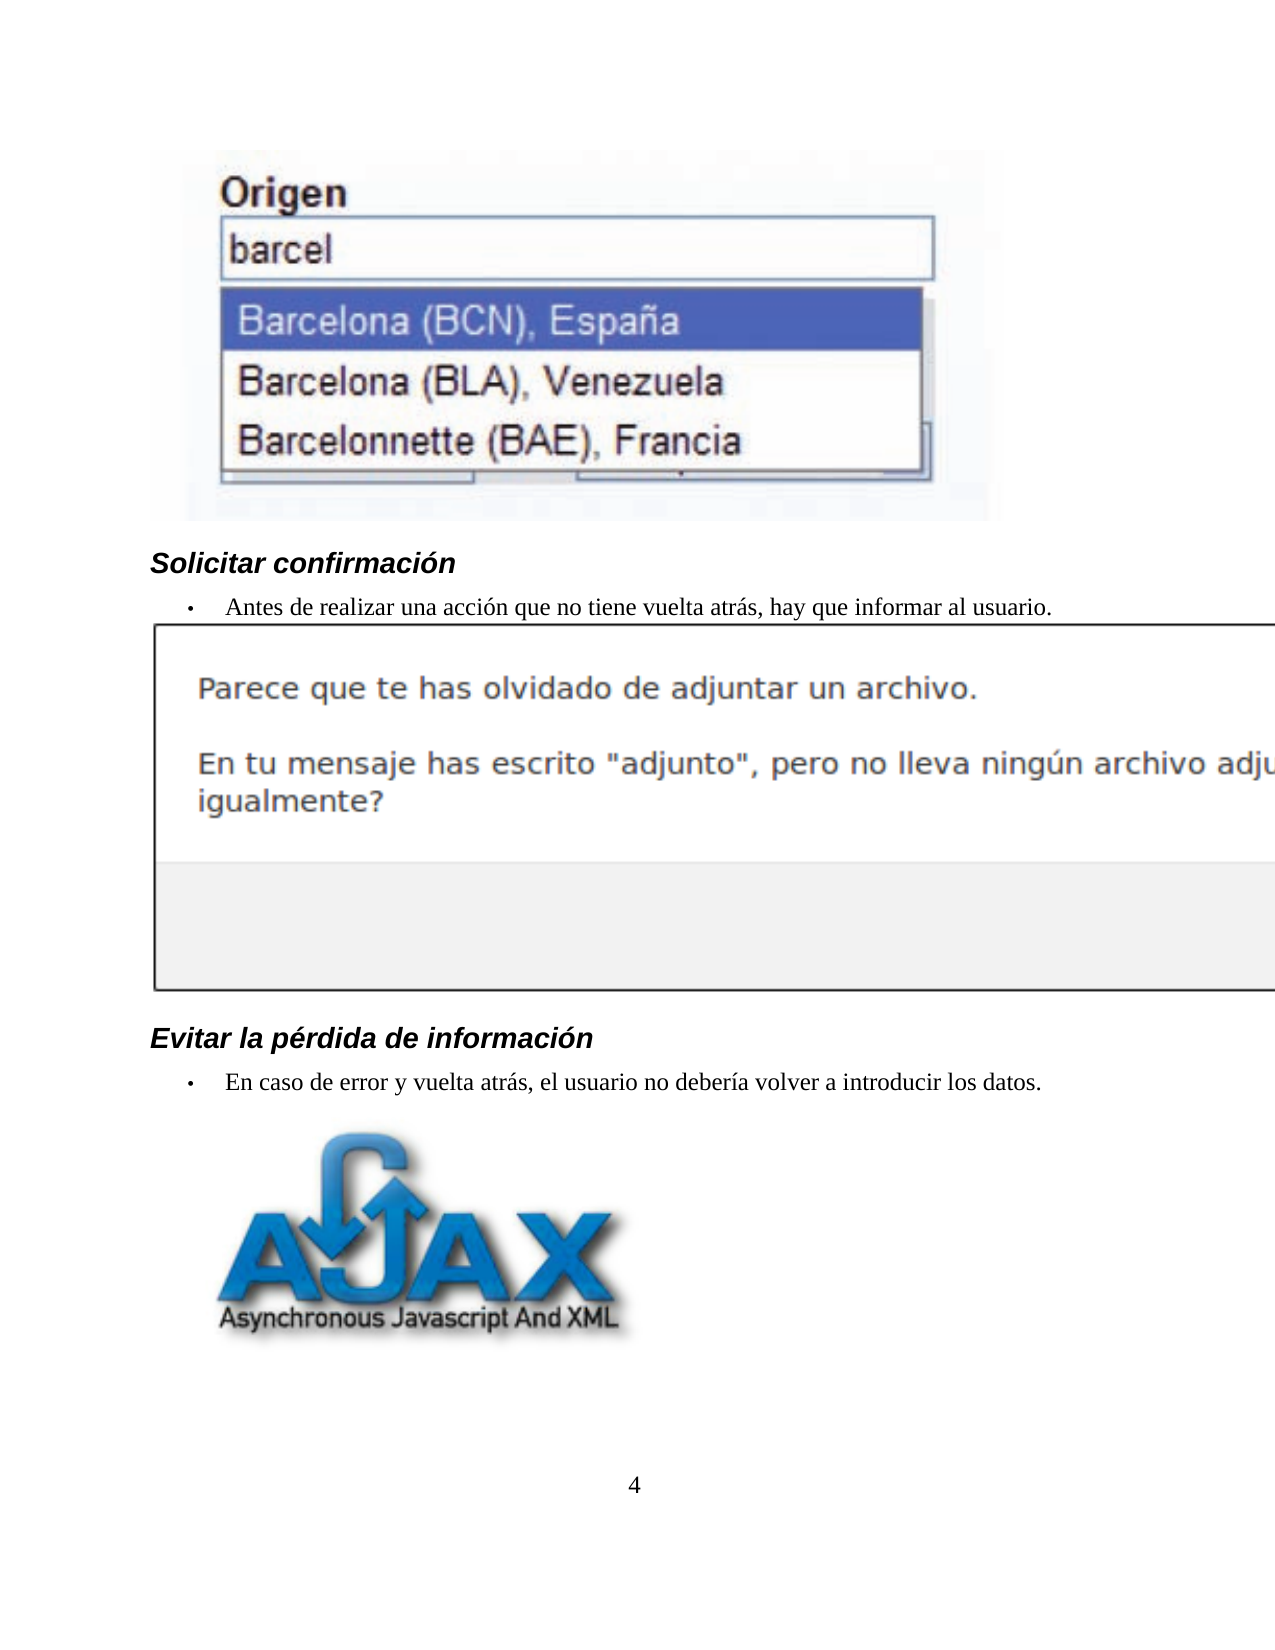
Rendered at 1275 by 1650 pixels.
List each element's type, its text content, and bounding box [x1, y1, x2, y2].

picture [150, 620, 1275, 996]
list Antes de realizar una acción que no tiene vuelta atrás, hay que informar al usuario. [187, 592, 1125, 620]
picture [150, 1095, 709, 1385]
list En caso de error y vuelta atrás, el usuario no debería volver a introducir los datos. [187, 1067, 1125, 1095]
picture [150, 150, 1005, 521]
subtitle Solicitar confirmación [150, 546, 1125, 579]
subtitle Evitar la pérdida de información [150, 1021, 1125, 1054]
